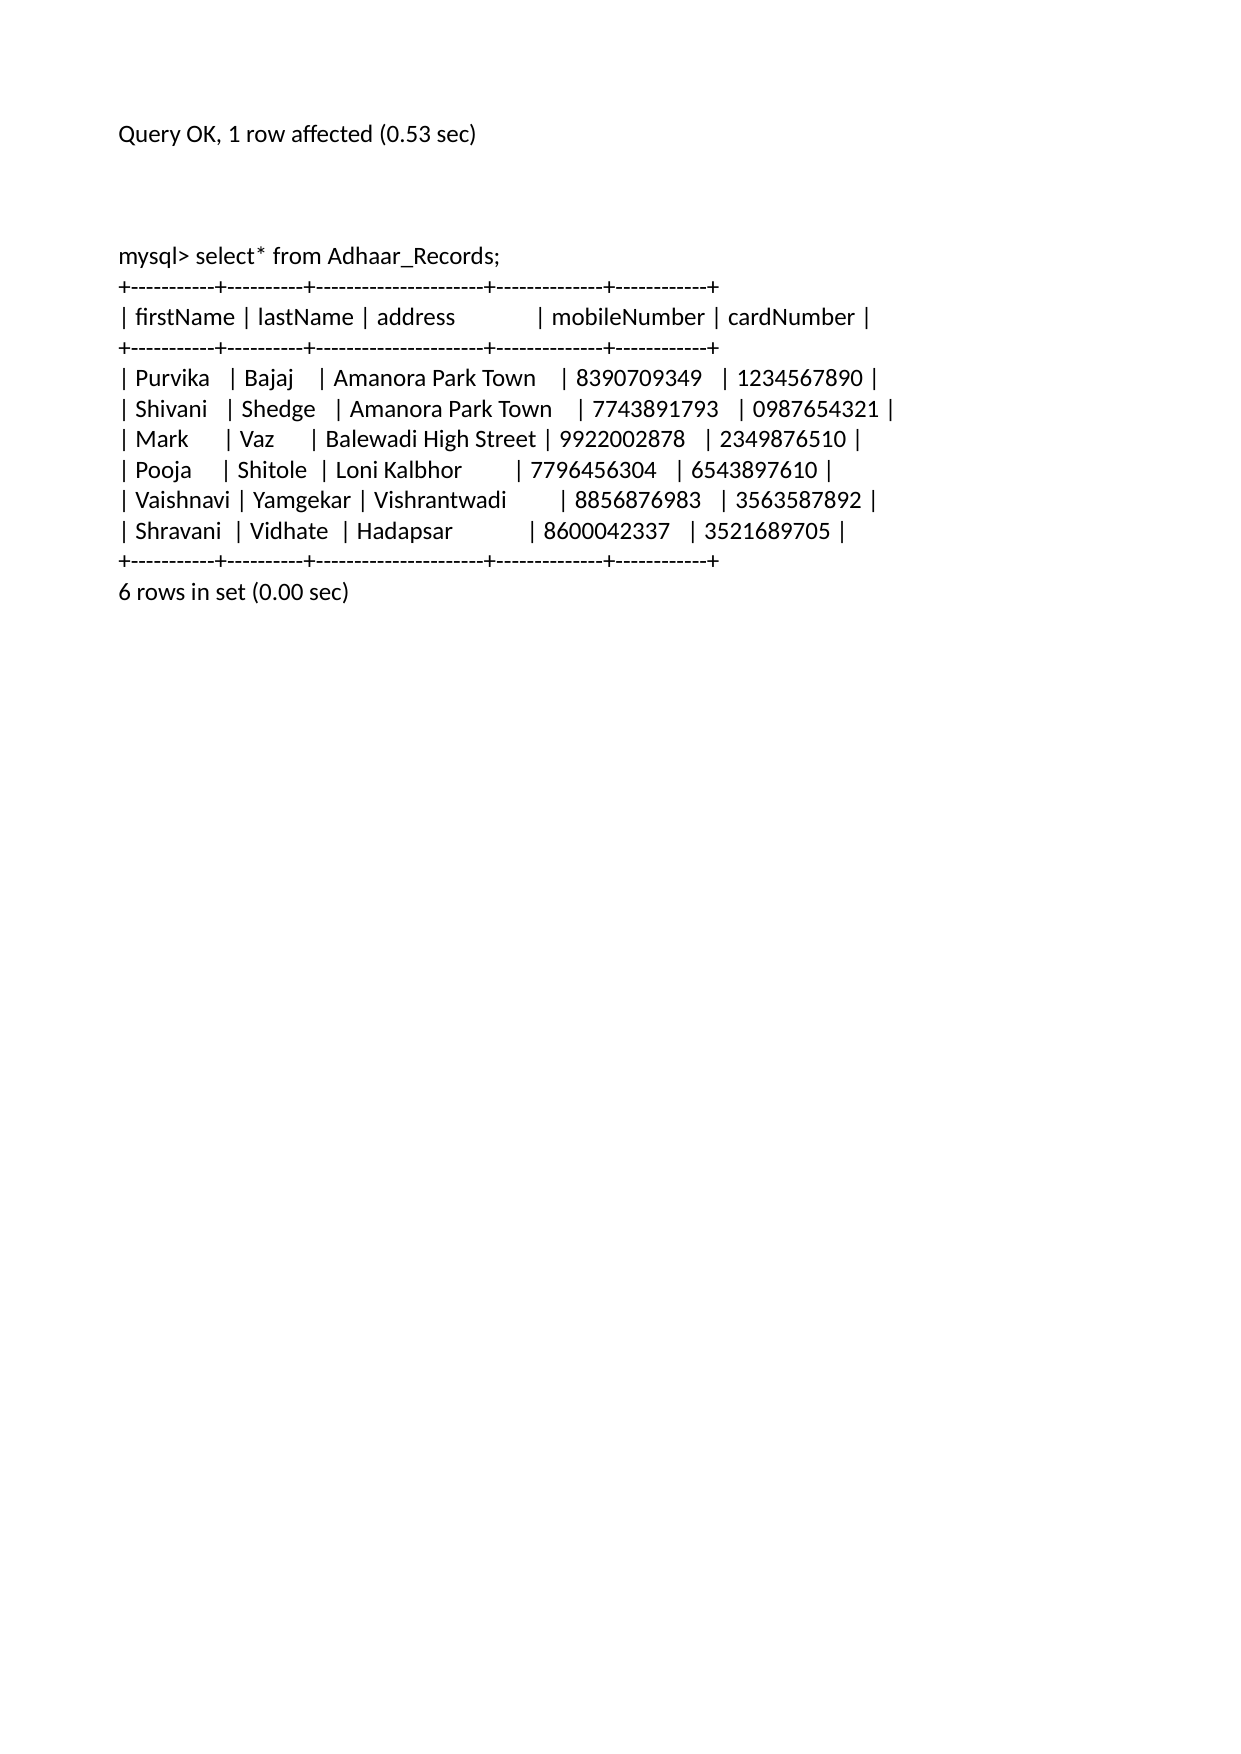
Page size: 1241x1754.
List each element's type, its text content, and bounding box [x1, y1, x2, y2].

text | Shivani | Shedge | Amanora Park Town | 7743891793 | 0987654321 | [118, 393, 1122, 423]
text +-----------+----------+----------------------+--------------+------------+ [118, 332, 1122, 362]
text | Mark | Vaz | Balewadi High Street | 9922002878 | 2349876510 | [118, 423, 1122, 454]
text 6 rows in set (0.00 sec) [118, 576, 1122, 606]
text | Vaishnavi | Yamgekar | Vishrantwadi | 8856876983 | 3563587892 | [118, 484, 1122, 515]
text mysql> select* from Adhaar_Records; [118, 240, 1122, 271]
text Query OK, 1 row affected (0.53 sec) [118, 118, 1122, 149]
text +-----------+----------+----------------------+--------------+------------+ [118, 545, 1122, 576]
text | Shravani | Vidhate | Hadapsar | 8600042337 | 3521689705 | [118, 515, 1122, 545]
text | firstName | lastName | address | mobileNumber | cardNumber | [118, 301, 1122, 332]
text | Purvika | Bajaj | Amanora Park Town | 8390709349 | 1234567890 | [118, 362, 1122, 393]
text +-----------+----------+----------------------+--------------+------------+ [118, 271, 1122, 301]
text | Pooja | Shitole | Loni Kalbhor | 7796456304 | 6543897610 | [118, 454, 1122, 484]
